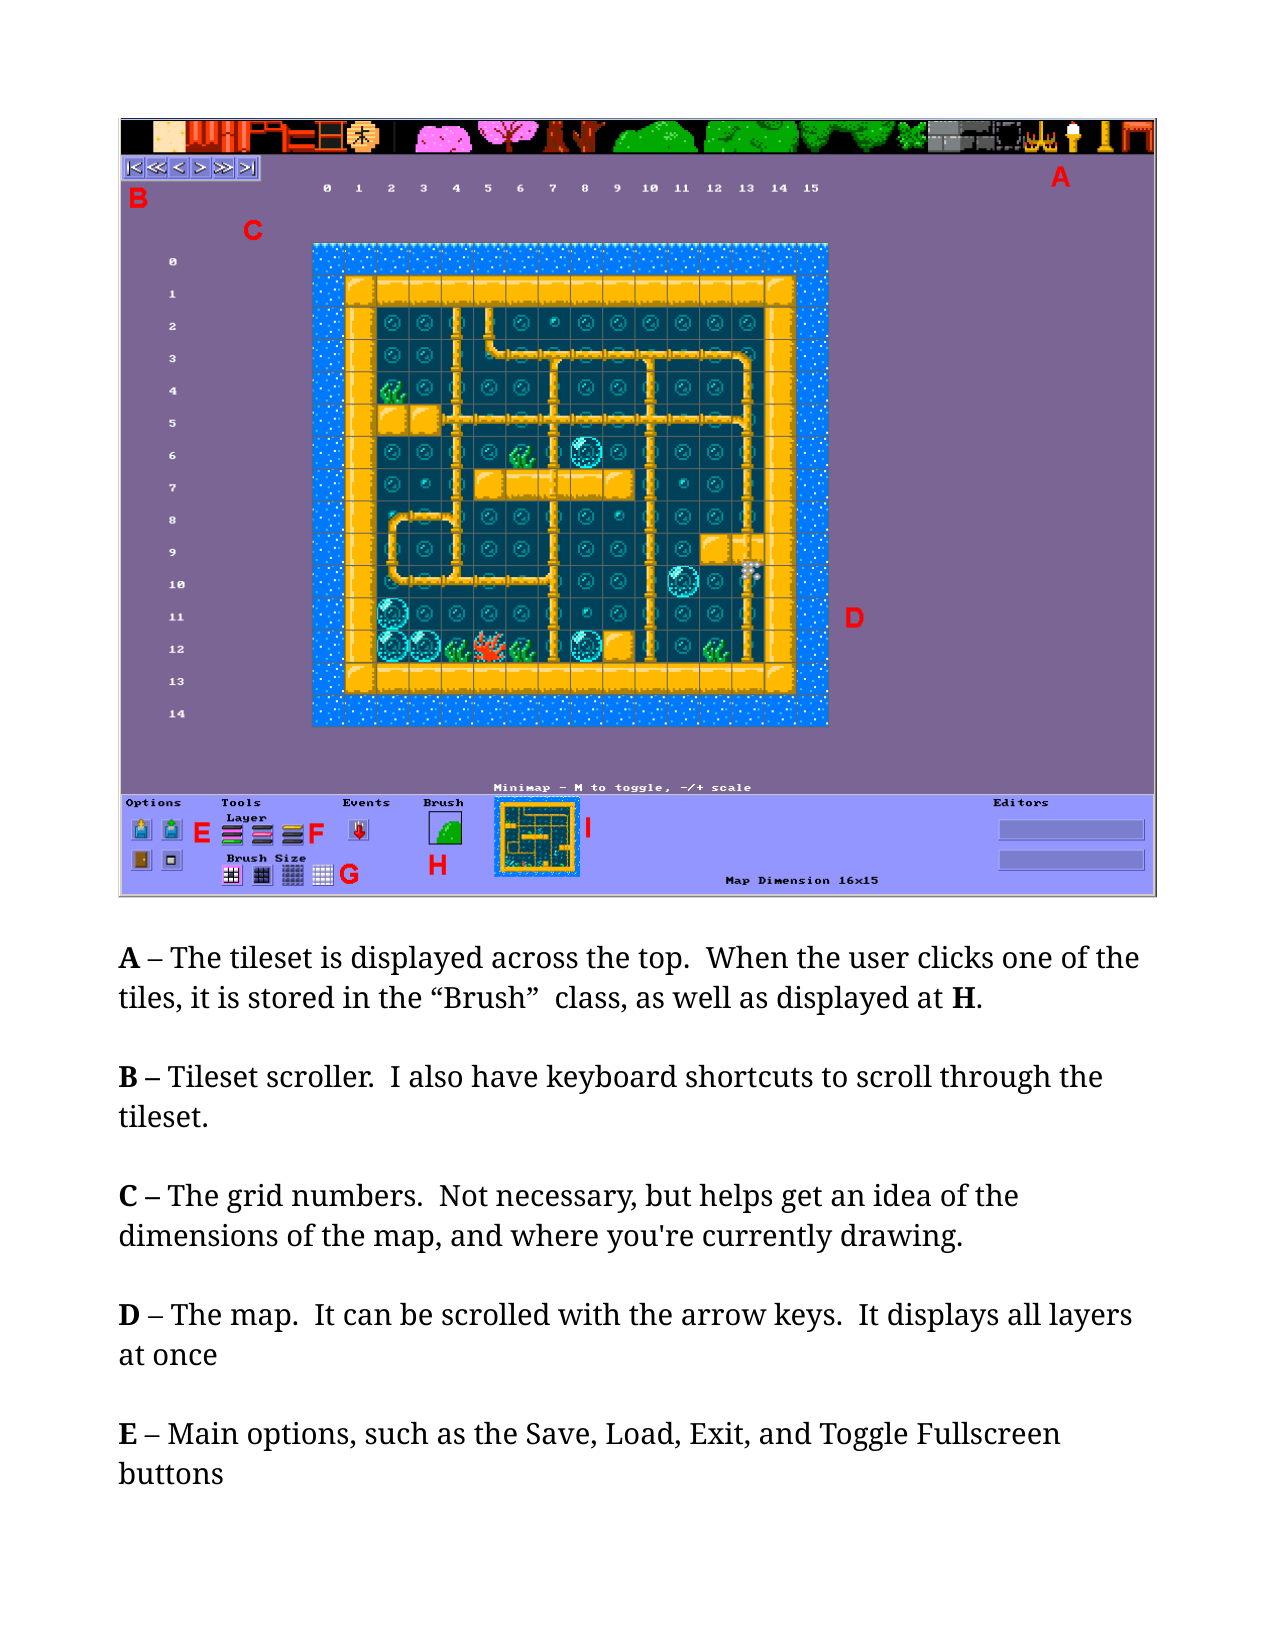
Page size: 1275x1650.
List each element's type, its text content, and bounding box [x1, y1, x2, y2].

text C – The grid numbers. Not necessary, but helps get an idea of the dimensions of the map, and where you're currently drawing. [118, 1175, 1157, 1255]
text D – The map. It can be scrolled with the arrow keys. It displays all layers at once [118, 1294, 1157, 1374]
text E – Main options, such as the Save, Load, Exit, and Toggle Fullscreen buttons [118, 1413, 1157, 1493]
text A – The tileset is displayed across the top. When the user clicks one of the tiles, it is stored in the “Brush” class, as well as displayed at H. [118, 937, 1157, 1017]
text B – Tileset scroller. I also have keyboard shortcuts to scroll through the tileset. [118, 1056, 1157, 1136]
